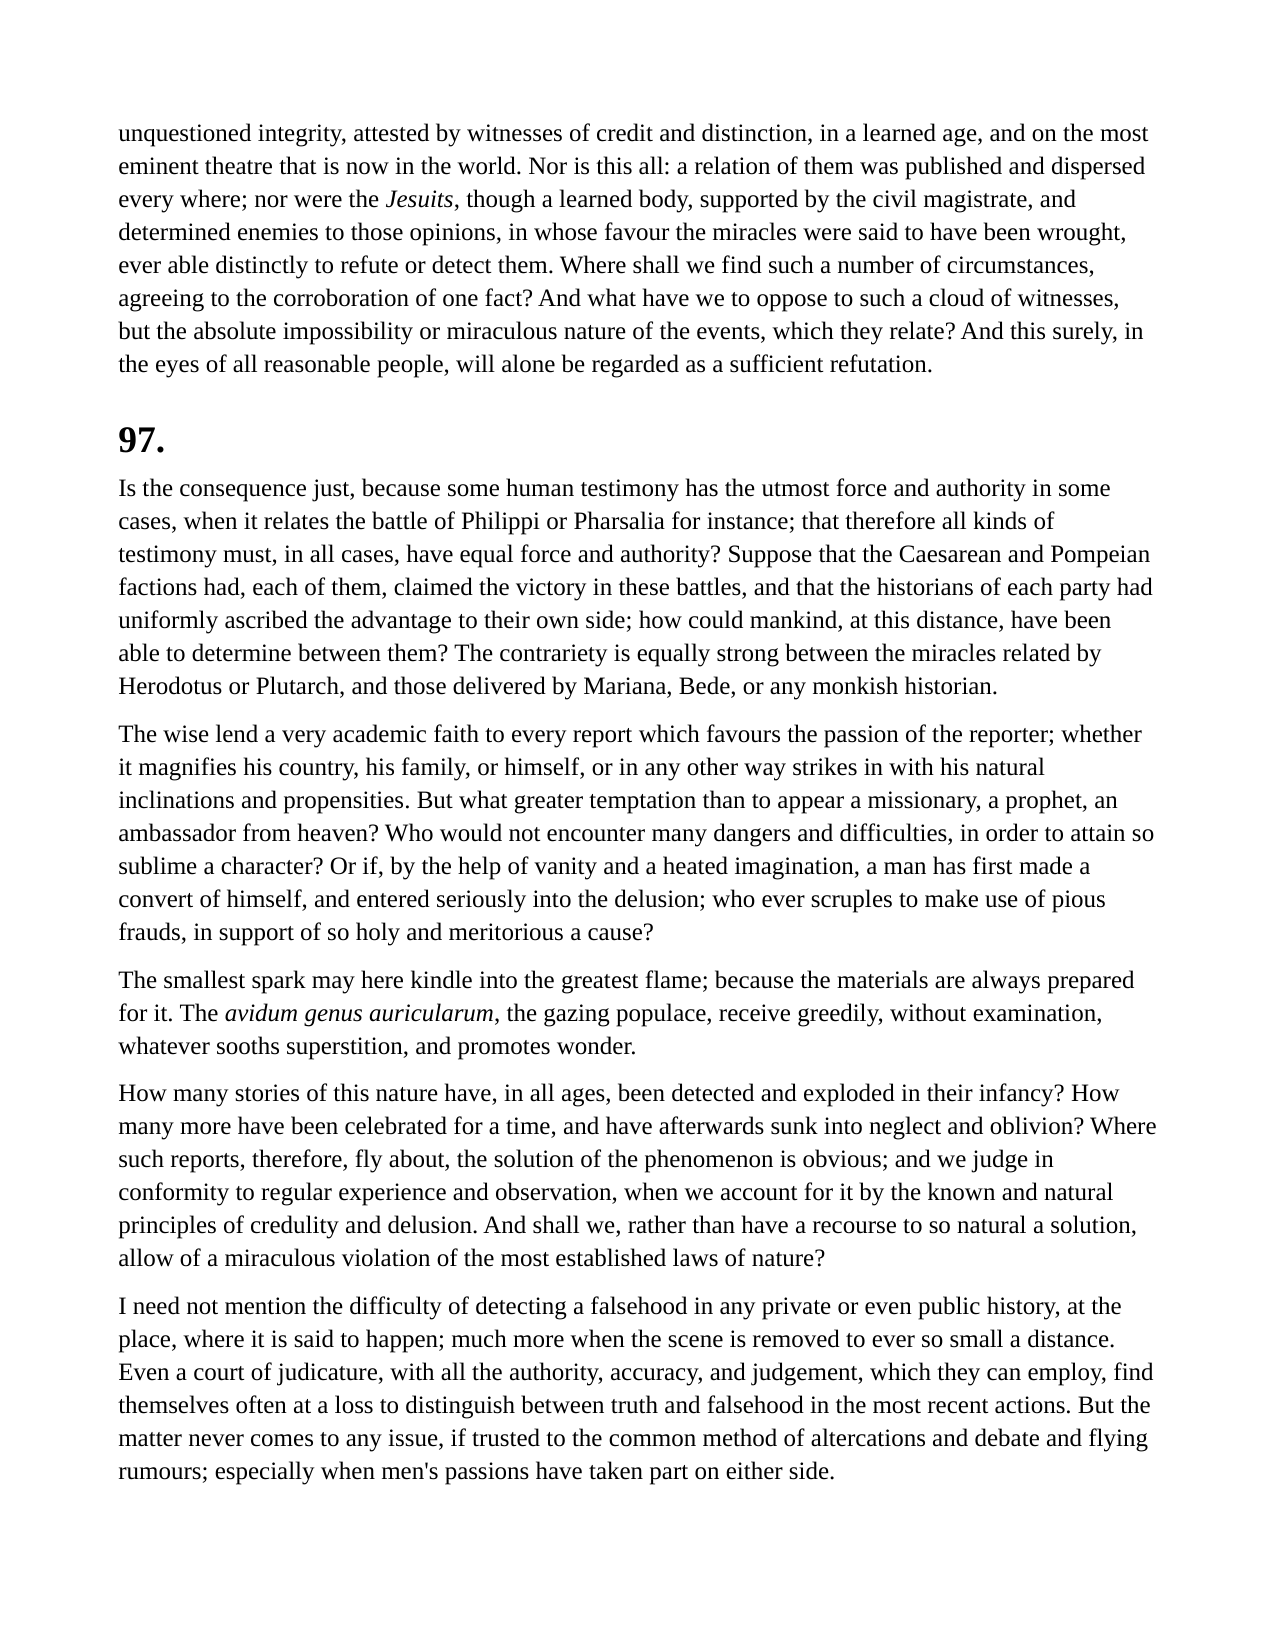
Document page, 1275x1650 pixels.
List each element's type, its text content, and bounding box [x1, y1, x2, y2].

text How many stories of this nature have, in all ages, been detected and exploded in their infancy? How many more have been celebrated for a time, and have afterwards sunk into neglect and oblivion? Where such reports, therefore, fly about, the solution of the phenomenon is obvious; and we judge in conformity to regular experience and observation, when we account for it by the known and natural principles of credulity and delusion. And shall we, rather than have a recourse to so natural a solution, allow of a miraculous violation of the most established laws of nature? [118, 1078, 1157, 1272]
subtitle 97. [118, 418, 1157, 461]
text unquestioned integrity, attested by witnesses of credit and distinction, in a learned age, and on the most eminent theatre that is now in the world. Nor is this all: a relation of them was published and dispersed every where; nor were the Jesuits, though a learned body, supported by the civil magistrate, and determined enemies to those opinions, in whose favour the miracles were said to have been wrought, ever able distinctly to refute or detect them. Where shall we find such a number of circumstances, agreeing to the corroboration of one fact? And what have we to oppose to such a cloud of witnesses, but the absolute impossibility or miraculous nature of the events, which they relate? And this surely, in the eyes of all reasonable people, will alone be regarded as a sufficient refutation. [118, 118, 1157, 378]
text I need not mention the difficulty of detecting a falsehood in any private or even public history, at the place, where it is said to happen; much more when the scene is removed to ever so small a distance. Even a court of judicature, with all the authority, accuracy, and judgement, which they can employ, find themselves often at a loss to distinguish between truth and falsehood in the most recent actions. But the matter never comes to any issue, if trusted to the common method of altercations and debate and flying rumours; especially when men's passions have taken part on either side. [118, 1291, 1157, 1485]
text Is the consequence just, because some human testimony has the utmost force and authority in some cases, when it relates the battle of Philippi or Pharsalia for instance; that therefore all kinds of testimony must, in all cases, have equal force and authority? Suppose that the Caesarean and Pompeian factions had, each of them, claimed the victory in these battles, and that the historians of each party had uniformly ascribed the advantage to their own side; how could mankind, at this distance, have been able to determine between them? The contrariety is equally strong between the miracles related by Herodotus or Plutarch, and those delivered by Mariana, Bede, or any monkish historian. [118, 473, 1157, 700]
text The wise lend a very academic faith to every report which favours the passion of the reporter; whether it magnifies his country, his family, or himself, or in any other way strikes in with his natural inclinations and propensities. But what greater temptation than to appear a missionary, a prophet, an ambassador from heaven? Who would not encounter many dangers and difficulties, in order to attain so sublime a character? Or if, by the help of vanity and a heated imagination, a man has first made a convert of himself, and entered seriously into the delusion; who ever scruples to make use of pious frauds, in support of so holy and meritorious a cause? [118, 719, 1157, 946]
text The smallest spark may here kindle into the greatest flame; because the materials are always prepared for it. The avidum genus auricularum, the gazing populace, receive greedily, without examination, whatever sooths superstition, and promotes wonder. [118, 965, 1157, 1059]
